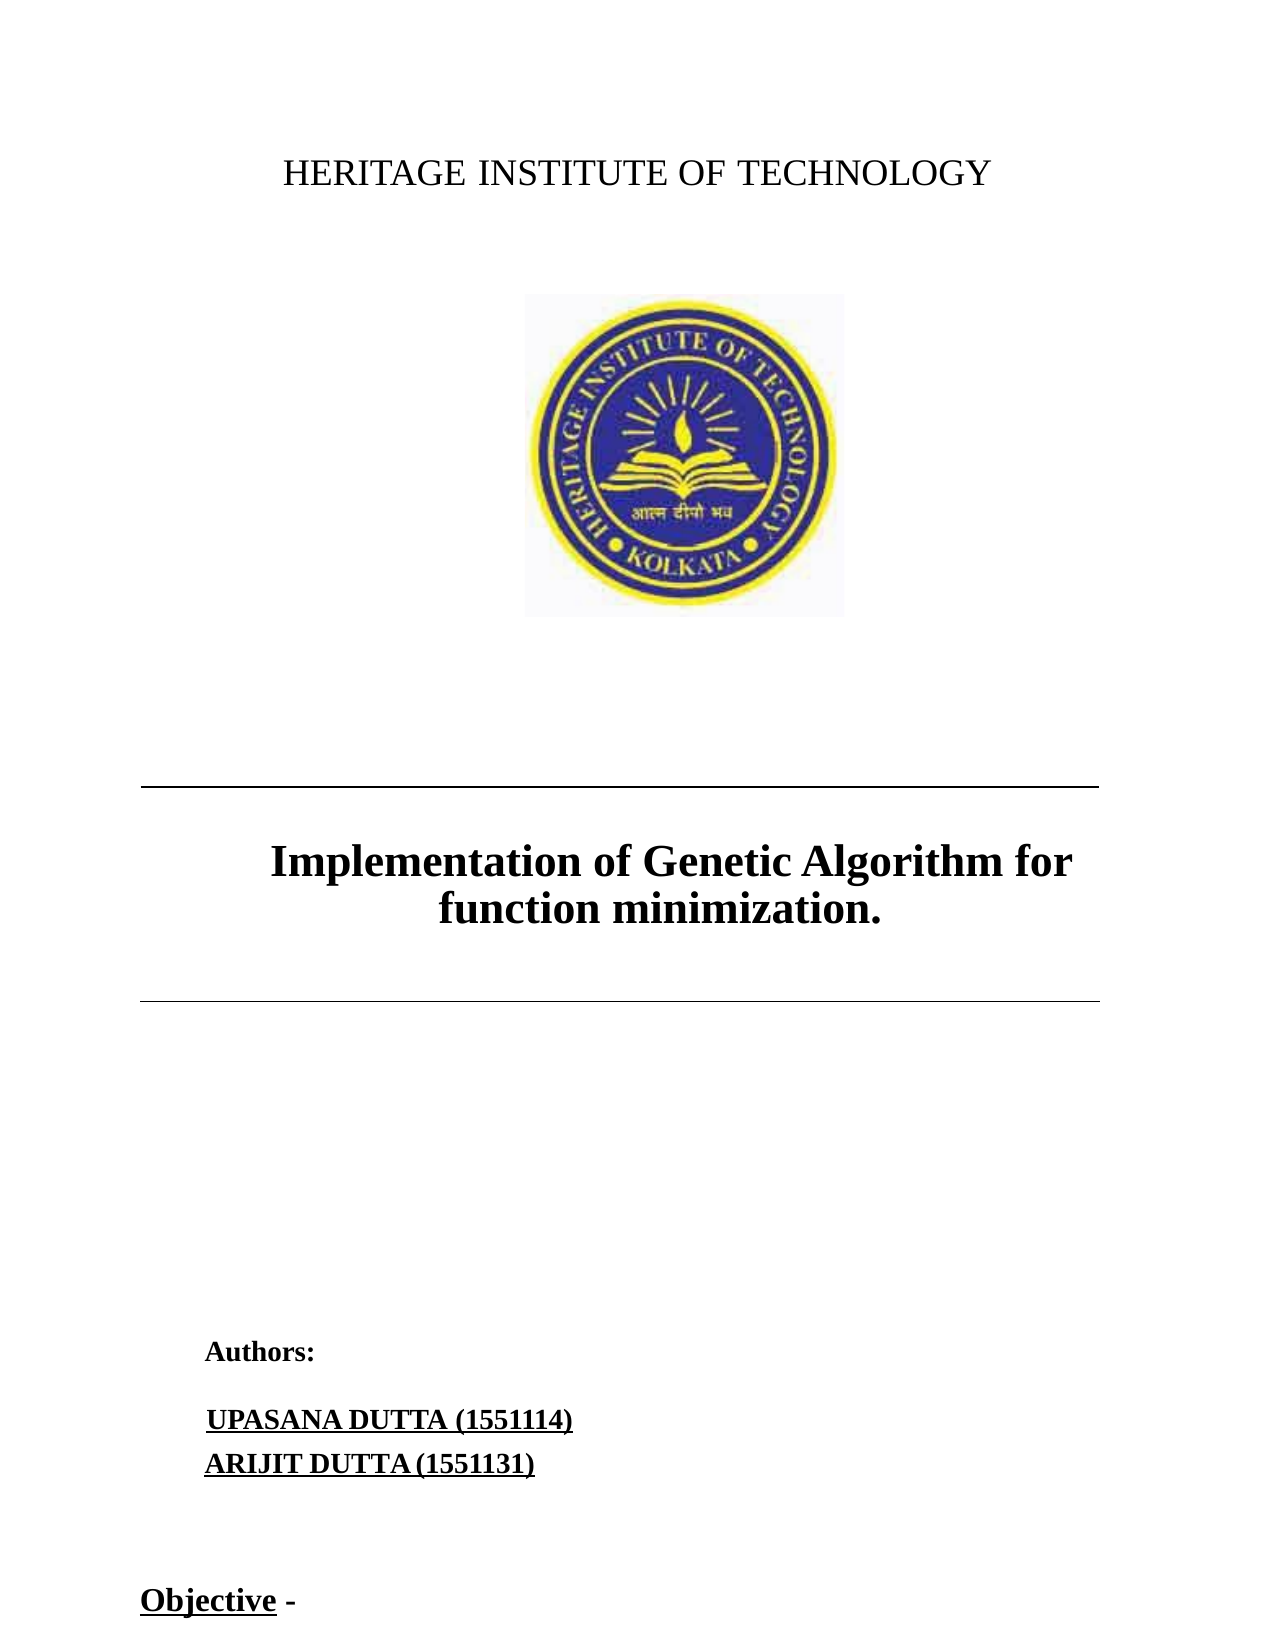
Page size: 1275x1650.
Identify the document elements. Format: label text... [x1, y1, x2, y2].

picture [524, 294, 845, 617]
text ARIJIT DUTTA (1551131) [204, 1446, 1135, 1480]
text Implementation of Genetic Algorithm for function minimization. [151, 839, 1124, 933]
text Objective - [139, 1581, 1135, 1619]
text UPASANA DUTTA (1551114) [206, 1402, 1135, 1435]
text Authors: [204, 1334, 1135, 1368]
text HERITAGE INSTITUTE OF TECHNOLOGY [139, 150, 1135, 193]
